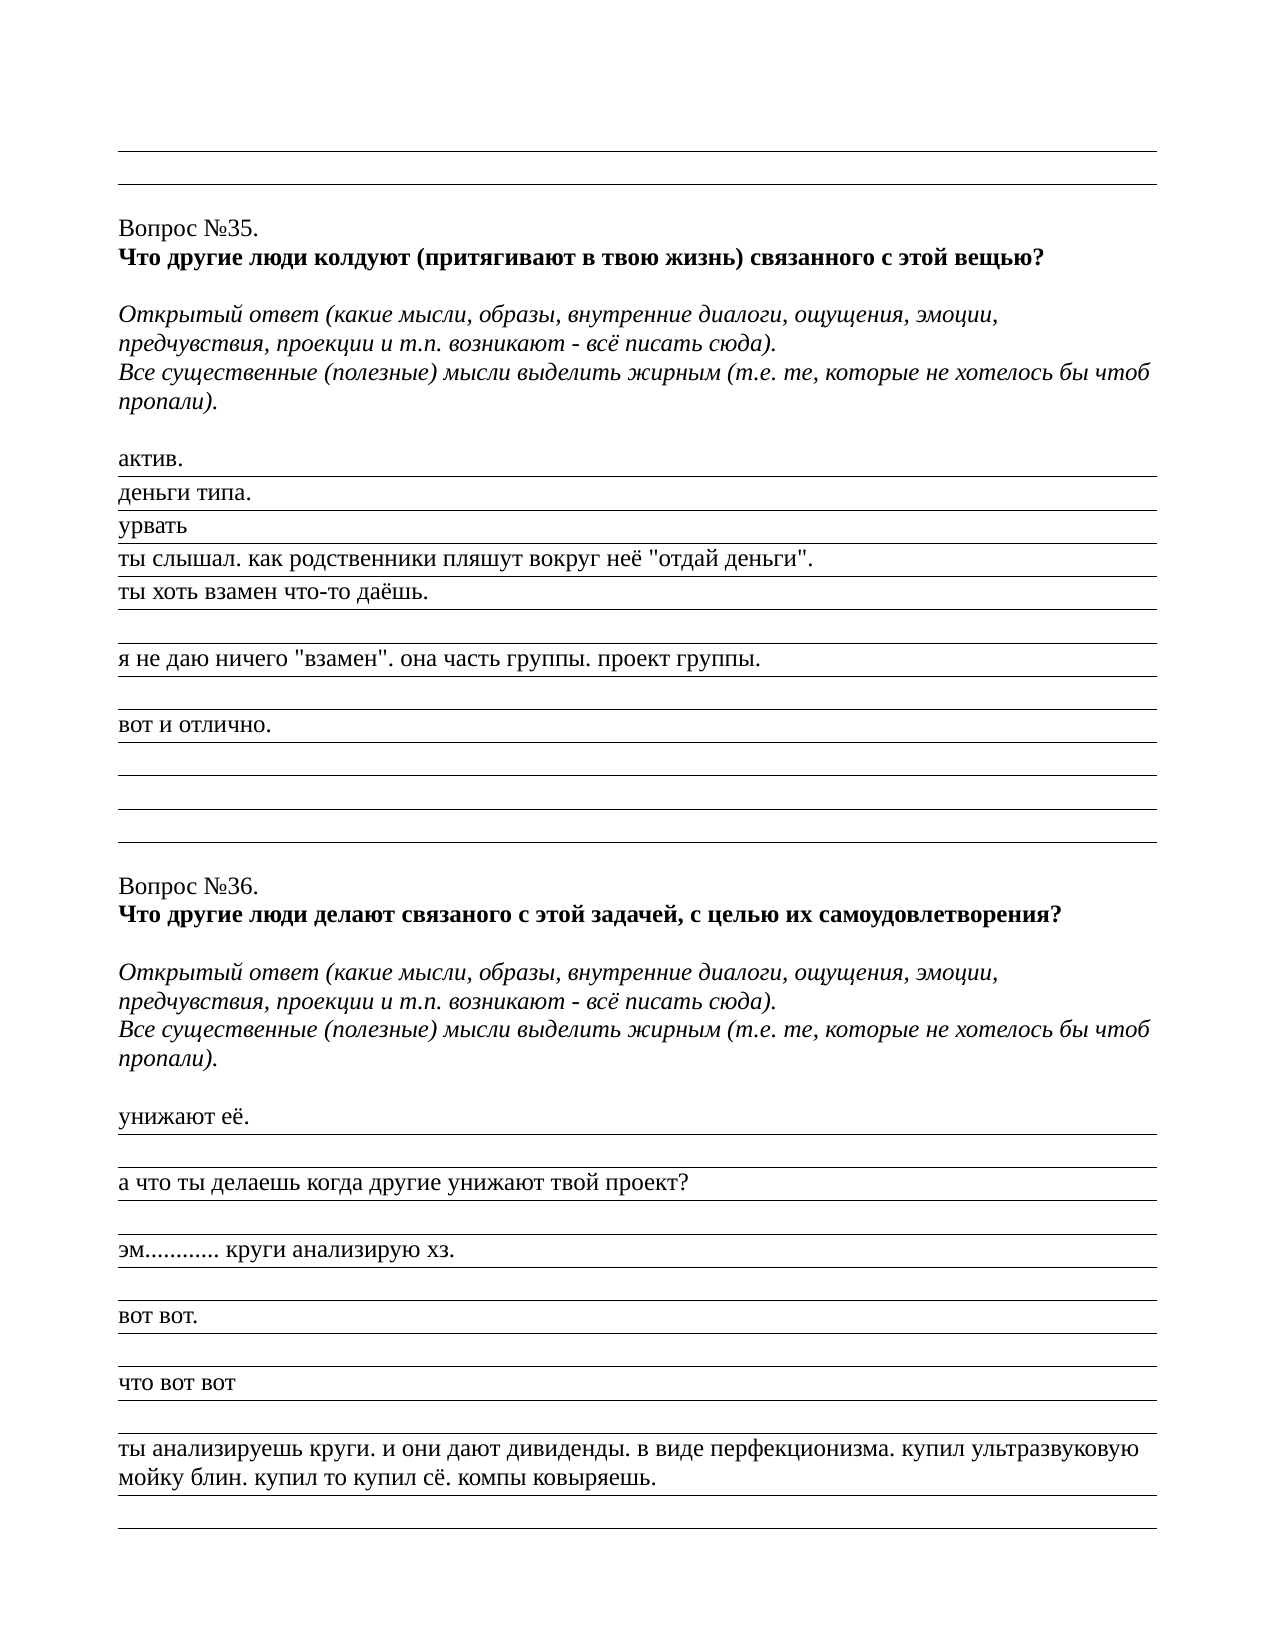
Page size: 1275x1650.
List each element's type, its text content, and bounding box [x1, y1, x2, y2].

text унижают её. [118, 1101, 1157, 1134]
text ты анализируешь круги. и они дают дивиденды. в виде перфекционизма. купил ультразвуковую мойку блин. купил то купил сё. компы ковыряешь. [118, 1434, 1157, 1495]
text а что ты делаешь когда другие унижают твой проект? [118, 1168, 1157, 1200]
text Что другие люди делают связаного с этой задачей, с целью их самоудовлетворения? [118, 899, 1157, 928]
text Все существенные (полезные) мысли выделить жирным (т.е. те, которые не хотелось бы чтоб пропали). [118, 1014, 1157, 1072]
text деньги типа. [118, 477, 1157, 510]
text ты слышал. как родственники пляшут вокруг неё "отдай деньги". [118, 544, 1157, 576]
text Вопрос №35. [118, 213, 1157, 242]
text эм............ круги анализирую хз. [118, 1235, 1157, 1267]
text что вот вот [118, 1367, 1157, 1400]
text я не даю ничего "взамен". она часть группы. проект группы. [118, 644, 1157, 676]
text урвать [118, 511, 1157, 543]
text актив. [118, 443, 1157, 476]
text Все существенные (полезные) мысли выделить жирным (т.е. те, которые не хотелось бы чтоб пропали). [118, 357, 1157, 414]
text Открытый ответ (какие мысли, образы, внутренние диалоги, ощущения, эмоции, предчувствия, проекции и т.п. возникают - всё писать сюда). [118, 957, 1157, 1014]
text ты хоть взамен что-то даёшь. [118, 577, 1157, 609]
text Что другие люди колдуют (притягивают в твою жизнь) связанного с этой вещью? [118, 242, 1157, 271]
text Открытый ответ (какие мысли, образы, внутренние диалоги, ощущения, эмоции, предчувствия, проекции и т.п. возникают - всё писать сюда). [118, 299, 1157, 357]
text вот вот. [118, 1301, 1157, 1333]
text вот и отлично. [118, 710, 1157, 742]
text Вопрос №36. [118, 871, 1157, 899]
